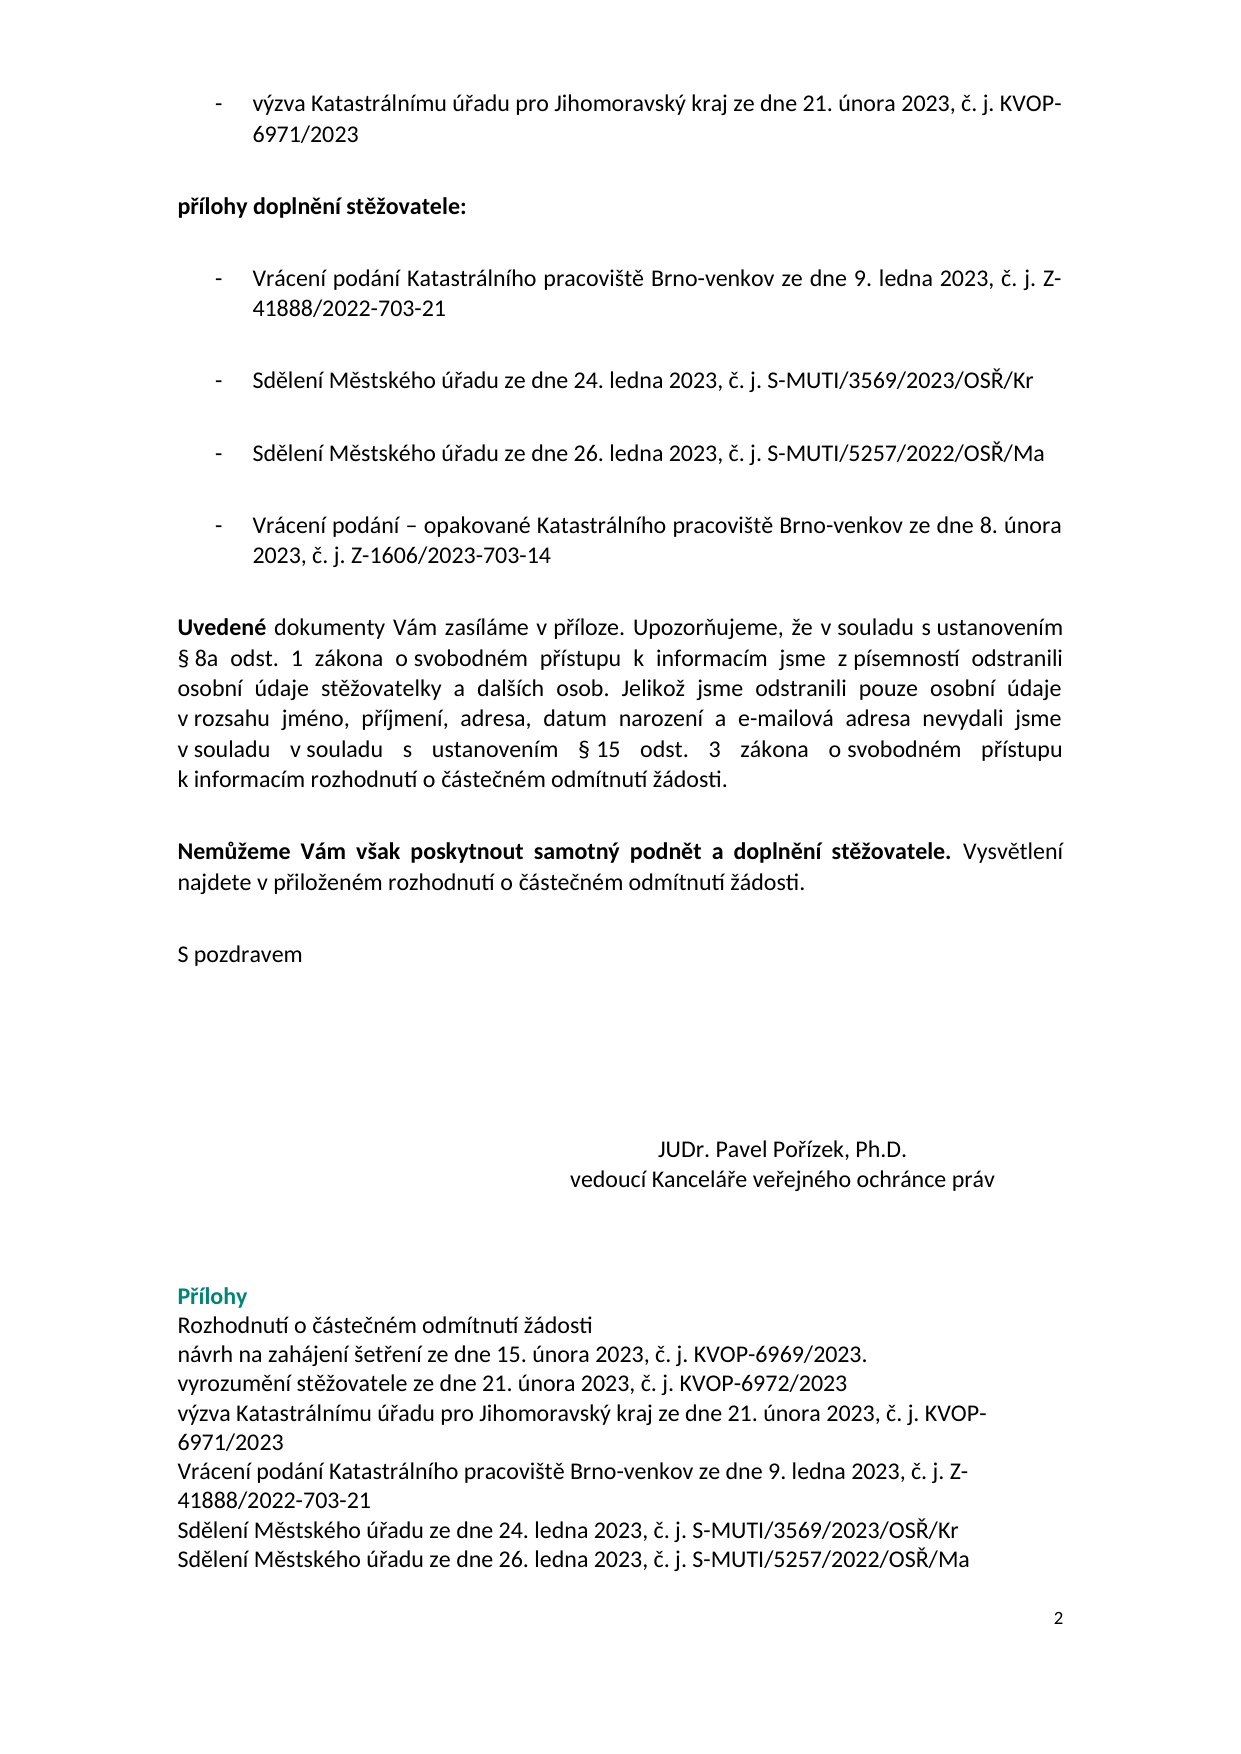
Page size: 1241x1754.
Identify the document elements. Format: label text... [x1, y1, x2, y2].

list Sdělení Městského úřadu ze dne 24. ledna 2023, č. j. S-MUTI/3569/2023/OSŘ/Kr [215, 366, 1063, 395]
text návrh na zahájení šetření ze dne 15. února 2023, č. j. KVOP-6969/2023. [177, 1339, 1063, 1368]
text Vrácení podání Katastrálního pracoviště Brno-venkov ze dne 9. ledna 2023, č. j. Z-41888/2022-703-21 [177, 1456, 1063, 1515]
text přílohy doplnění stěžovatele: [177, 191, 1063, 220]
text Sdělení Městského úřadu ze dne 26. ledna 2023, č. j. S-MUTI/5257/2022/OSŘ/Ma [177, 1544, 1063, 1573]
text JUDr. Pavel Pořízek, Ph.D. [502, 1134, 1063, 1164]
list výzva Katastrálnímu úřadu pro Jihomoravský kraj ze dne 21. února 2023, č. j. KVOP-6971/2023 [215, 88, 1063, 148]
list Vrácení podání Katastrálního pracoviště Brno-venkov ze dne 9. ledna 2023, č. j. Z-41888/2022-703-21 [215, 263, 1063, 323]
text výzva Katastrálnímu úřadu pro Jihomoravský kraj ze dne 21. února 2023, č. j. KVOP-6971/2023 [177, 1398, 1063, 1456]
text Nemůžeme Vám však poskytnout samotný podnět a doplnění stěžovatele. Vysvětlení najdete v přiloženém rozhodnutí o částečném odmítnutí žádosti. [177, 836, 1063, 896]
text S pozdravem [177, 939, 1063, 968]
text Uvedené dokumenty Vám zasíláme v příloze. Upozorňujeme, že v souladu s ustanovením § 8a odst. 1 zákona o svobodném přístupu k informacím jsme z písemností odstranili osobní údaje stěžovatelky a dalších osob. Jelikož jsme odstranili pouze osobní údaje v rozsahu jméno, příjmení, adresa, datum narození a e-mailová adresa nevydali jsme v souladu v souladu s ustanovením § 15 odst. 3 zákona o svobodném přístupu k informacím rozhodnutí o částečném odmítnutí žádosti. [177, 612, 1063, 794]
text Přílohy [177, 1281, 1063, 1310]
text Rozhodnutí o částečném odmítnutí žádosti [177, 1310, 1063, 1339]
text Sdělení Městského úřadu ze dne 24. ledna 2023, č. j. S-MUTI/3569/2023/OSŘ/Kr [177, 1515, 1063, 1544]
text vyrozumění stěžovatele ze dne 21. února 2023, č. j. KVOP-6972/2023 [177, 1368, 1063, 1398]
list Sdělení Městského úřadu ze dne 26. ledna 2023, č. j. S-MUTI/5257/2022/OSŘ/Ma [215, 438, 1063, 467]
text vedoucí Kanceláře veřejného ochránce práv [502, 1164, 1063, 1193]
list Vrácení podání – opakované Katastrálního pracoviště Brno-venkov ze dne 8. února 2023, č. j. Z-1606/2023-703-14 [215, 510, 1063, 569]
